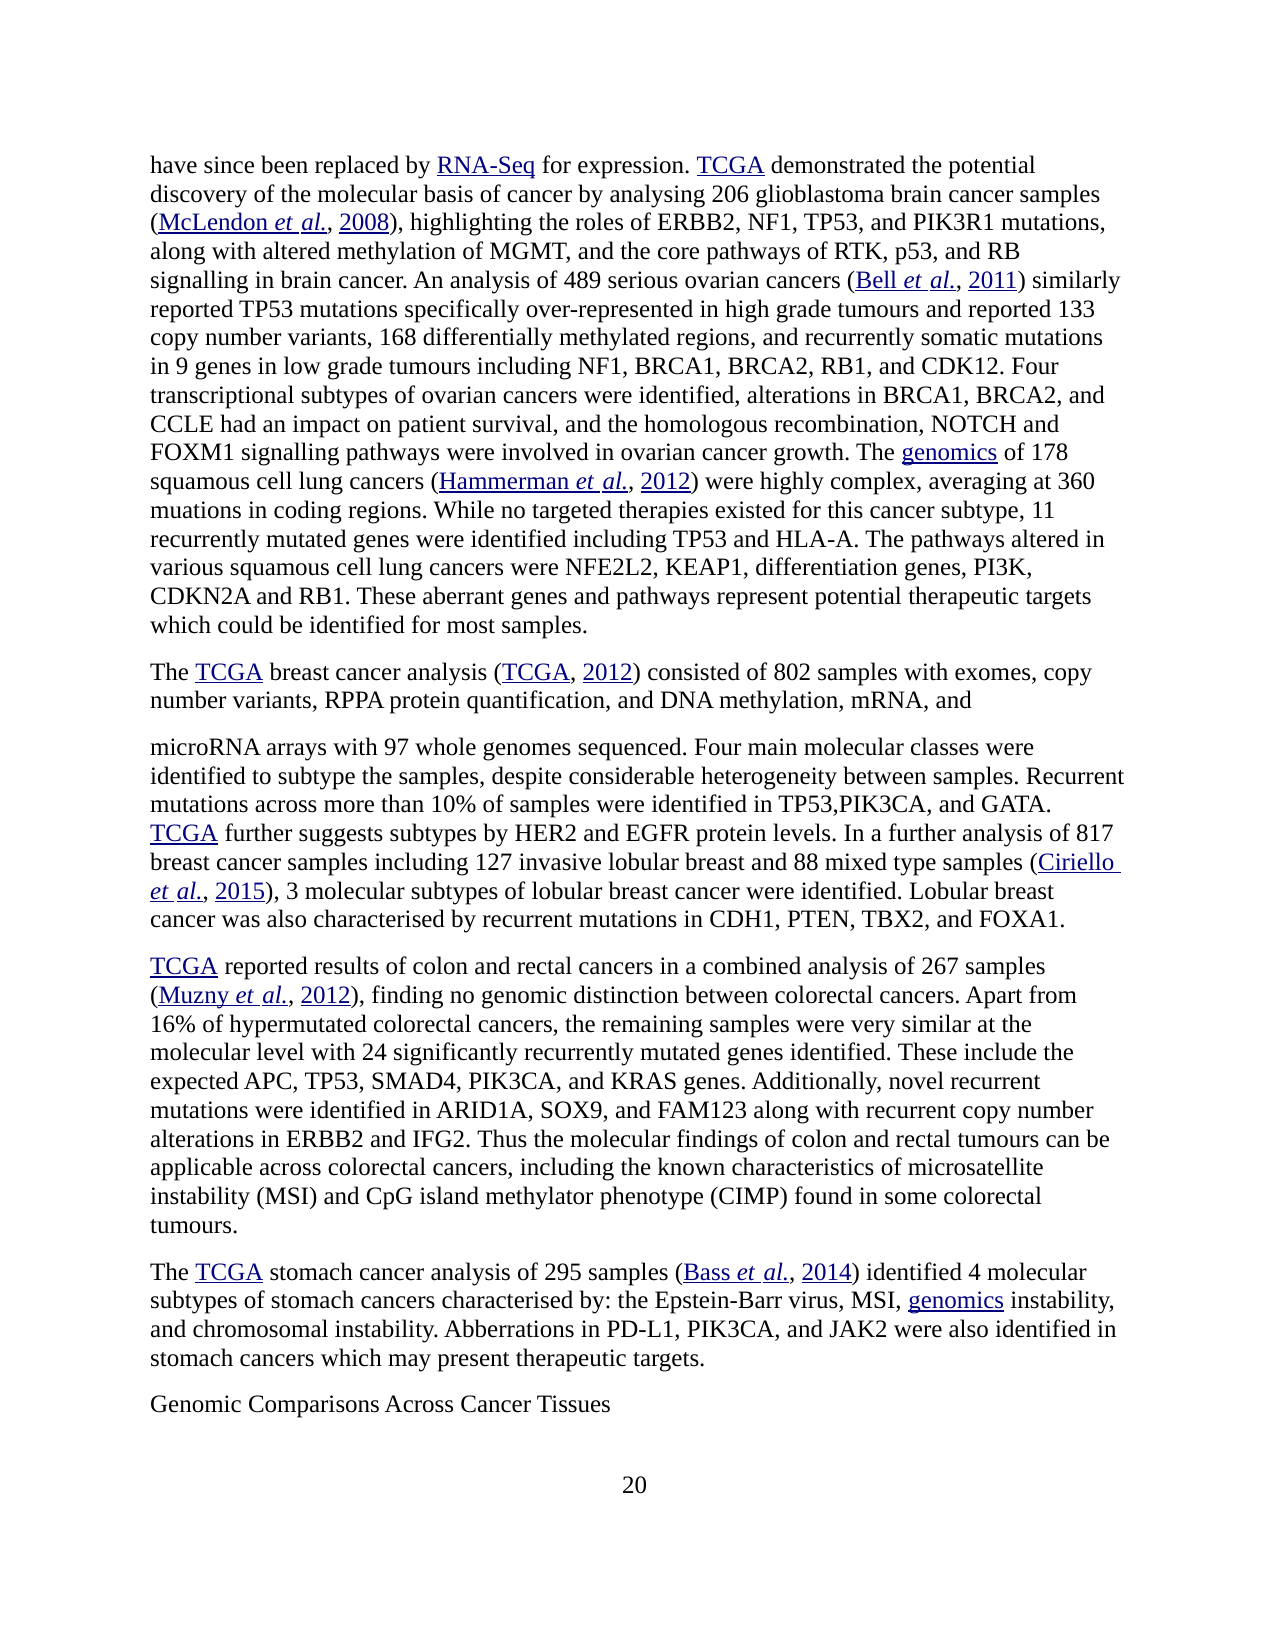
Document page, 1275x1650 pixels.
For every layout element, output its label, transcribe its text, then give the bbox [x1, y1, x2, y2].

text microRNA arrays with 97 whole genomes sequenced. Four main molecular classes were identified to subtype the samples, despite considerable heterogeneity between samples. Recurrent mutations across more than 10% of samples were identified in TP53,PIK3CA, and GATA. TCGA further suggests subtypes by HER2 and EGFR protein levels. In a further analysis of 817 breast cancer samples including 127 invasive lobular breast and 88 mixed type samples (Ciriello et al., 2015), 3 molecular subtypes of lobular breast cancer were identified. Lobular breast cancer was also characterised by recurrent mutations in CDH1, PTEN, TBX2, and FOXA1. [150, 732, 1125, 933]
text have since been replaced by RNA-Seq for expression. TCGA demonstrated the potential discovery of the molecular basis of cancer by analysing 206 glioblastoma brain cancer samples (McLendon et al., 2008), highlighting the roles of ERBB2, NF1, TP53, and PIK3R1 mutations, along with altered methylation of MGMT, and the core pathways of RTK, p53, and RB signalling in brain cancer. An analysis of 489 serious ovarian cancers (Bell et al., 2011) similarly reported TP53 mutations specifically over-represented in high grade tumours and reported 133 copy number variants, 168 differentially methylated regions, and recurrently somatic mutations in 9 genes in low grade tumours including NF1, BRCA1, BRCA2, RB1, and CDK12. Four transcriptional subtypes of ovarian cancers were identified, alterations in BRCA1, BRCA2, and CCLE had an impact on patient survival, and the homologous recombination, NOTCH and FOXM1 signalling pathways were involved in ovarian cancer growth. The genomics of 178 squamous cell lung cancers (Hammerman et al., 2012) were highly complex, averaging at 360 muations in coding regions. While no targeted therapies existed for this cancer subtype, 11 recurrently mutated genes were identified including TP53 and HLA-A. The pathways altered in various squamous cell lung cancers were NFE2L2, KEAP1, differentiation genes, PI3K, CDKN2A and RB1. These aberrant genes and pathways represent potential therapeutic targets which could be identified for most samples. [150, 150, 1125, 639]
text The TCGA stomach cancer analysis of 295 samples (Bass et al., 2014) identified 4 molecular subtypes of stomach cancers characterised by: the Epstein-Barr virus, MSI, genomics instability, and chromosomal instability. Abberrations in PD-L1, PIK3CA, and JAK2 were also identified in stomach cancers which may present therapeutic targets. [150, 1257, 1125, 1372]
text Genomic Comparisons Across Cancer Tissues [150, 1389, 1125, 1418]
text TCGA reported results of colon and rectal cancers in a combined analysis of 267 samples (Muzny et al., 2012), finding no genomic distinction between colorectal cancers. Apart from 16% of hypermutated colorectal cancers, the remaining samples were very similar at the molecular level with 24 significantly recurrently mutated genes identified. These include the expected APC, TP53, SMAD4, PIK3CA, and KRAS genes. Additionally, novel recurrent mutations were identified in ARID1A, SOX9, and FAM123 along with recurrent copy number alterations in ERBB2 and IFG2. Thus the molecular findings of colon and rectal tumours can be applicable across colorectal cancers, including the known characteristics of microsatellite instability (MSI) and CpG island methylator phenotype (CIMP) found in some colorectal tumours. [150, 951, 1125, 1239]
text The TCGA breast cancer analysis (TCGA, 2012) consisted of 802 samples with exomes, copy number variants, RPPA protein quantification, and DNA methylation, mRNA, and [150, 657, 1125, 714]
